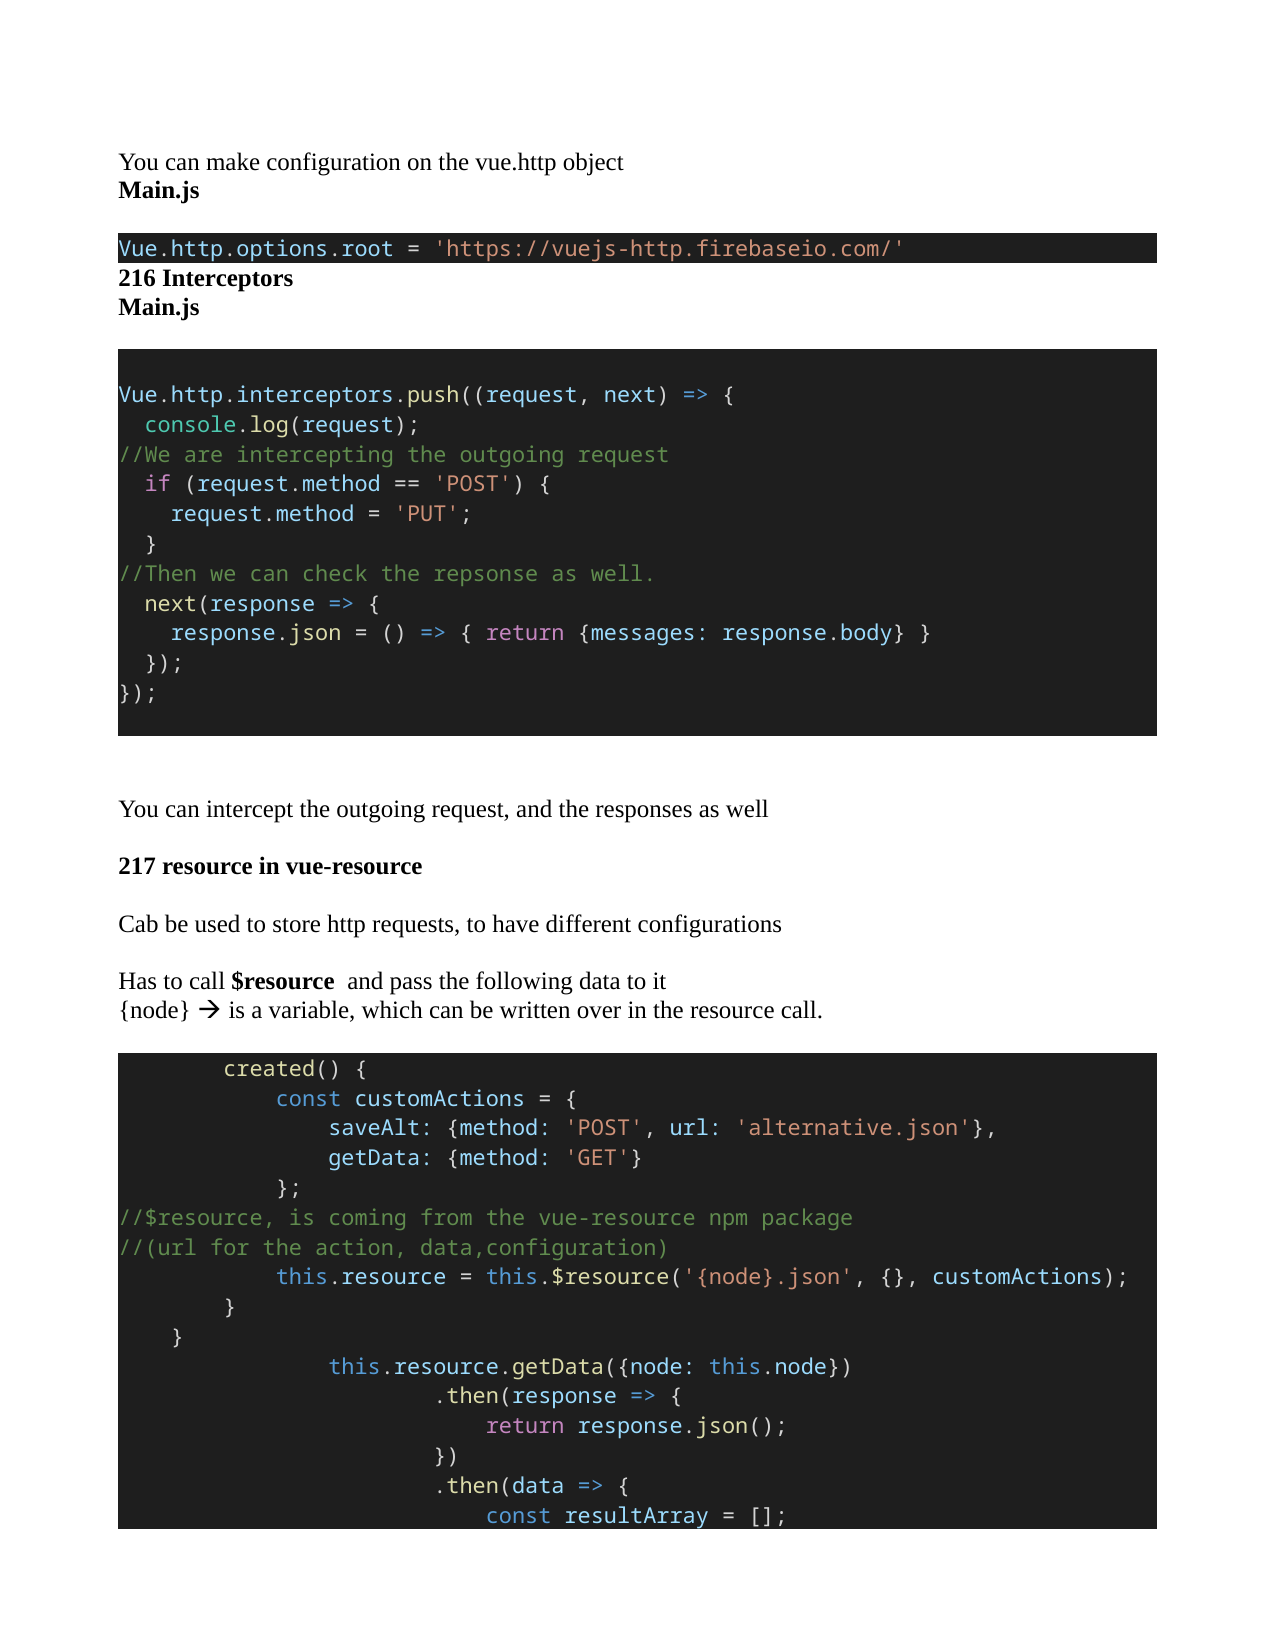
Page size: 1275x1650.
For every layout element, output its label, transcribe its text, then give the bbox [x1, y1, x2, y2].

text const resultArray = []; [118, 1499, 1157, 1529]
text //We are intercepting the outgoing request [118, 438, 1157, 468]
text Vue.http.interceptors.push((request, next) => { [118, 379, 1157, 409]
text }); [118, 677, 1157, 707]
text Main.js [118, 176, 1157, 204]
text this.resource = this.$resource('{node}.json', {}, customActions); [118, 1261, 1157, 1291]
text } [118, 1291, 1157, 1321]
text Vue.http.options.root = 'https://vuejs-http.firebaseio.com/' [118, 233, 1157, 263]
text .then(data => { [118, 1470, 1157, 1499]
text {node}  is a variable, which can be written over in the resource call. [118, 995, 1157, 1024]
text Has to call $resource and pass the following data to it [118, 966, 1157, 995]
text //$resource, is coming from the vue-resource npm package [118, 1202, 1157, 1231]
text }) [118, 1440, 1157, 1470]
text saveAlt: {method: 'POST', url: 'alternative.json'}, [118, 1112, 1157, 1142]
text 217 resource in vue-resource [118, 851, 1157, 880]
text if (request.method == 'POST') { [118, 468, 1157, 498]
text Cab be used to store http requests, to have different configurations [118, 909, 1157, 938]
text } [118, 528, 1157, 558]
text getData: {method: 'GET'} [118, 1142, 1157, 1172]
text next(response => { [118, 587, 1157, 617]
text Main.js [118, 292, 1157, 320]
text request.method = 'PUT'; [118, 498, 1157, 528]
text created() { [118, 1053, 1157, 1082]
text console.log(request); [118, 409, 1157, 438]
text this.resource.getData({node: this.node}) [118, 1351, 1157, 1380]
text You can make configuration on the vue.http object [118, 147, 1157, 176]
text return response.json(); [118, 1410, 1157, 1440]
text }; [118, 1172, 1157, 1202]
text .then(response => { [118, 1380, 1157, 1410]
text You can intercept the outgoing request, and the responses as well [118, 794, 1157, 823]
text } [118, 1321, 1157, 1351]
text //(url for the action, data,configuration) [118, 1231, 1157, 1261]
text //Then we can check the repsonse as well. [118, 558, 1157, 587]
text 216 Interceptors [118, 263, 1157, 292]
text }); [118, 647, 1157, 677]
text const customActions = { [118, 1082, 1157, 1112]
text response.json = () => { return {messages: response.body} } [118, 617, 1157, 647]
